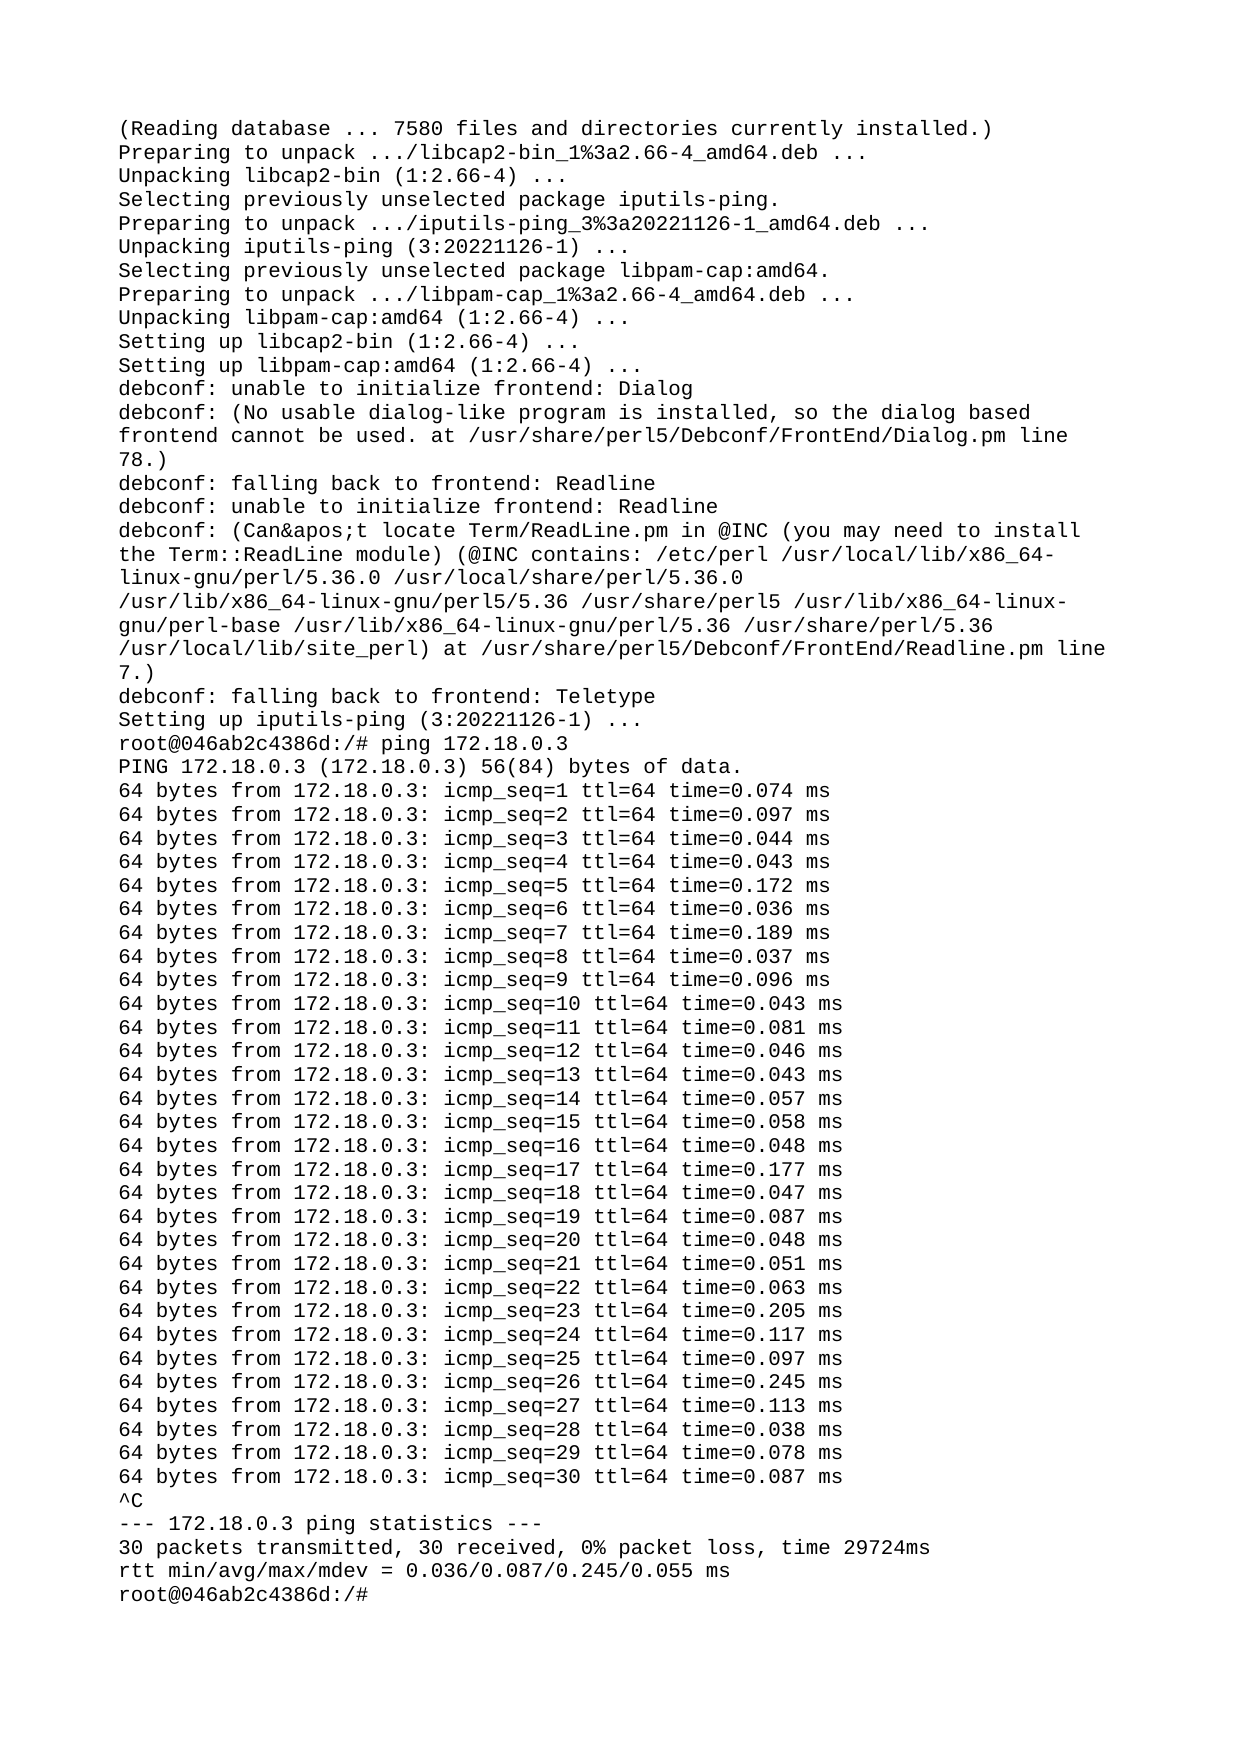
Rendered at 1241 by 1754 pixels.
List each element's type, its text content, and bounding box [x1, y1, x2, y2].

text ^C [118, 1489, 1122, 1513]
text 64 bytes from 172.18.0.3: icmp_seq=4 ttl=64 time=0.043 ms [118, 851, 1122, 875]
text 64 bytes from 172.18.0.3: icmp_seq=20 ttl=64 time=0.048 ms [118, 1229, 1122, 1253]
text debconf: falling back to frontend: Readline [118, 473, 1122, 496]
text 64 bytes from 172.18.0.3: icmp_seq=15 ttl=64 time=0.058 ms [118, 1111, 1122, 1135]
text (Reading database ... 7580 files and directories currently installed.) [118, 118, 1122, 142]
text 64 bytes from 172.18.0.3: icmp_seq=10 ttl=64 time=0.043 ms [118, 993, 1122, 1017]
text Selecting previously unselected package iputils-ping. [118, 189, 1122, 213]
text 64 bytes from 172.18.0.3: icmp_seq=25 ttl=64 time=0.097 ms [118, 1348, 1122, 1371]
text 64 bytes from 172.18.0.3: icmp_seq=16 ttl=64 time=0.048 ms [118, 1135, 1122, 1158]
text 64 bytes from 172.18.0.3: icmp_seq=1 ttl=64 time=0.074 ms [118, 780, 1122, 804]
text 64 bytes from 172.18.0.3: icmp_seq=2 ttl=64 time=0.097 ms [118, 804, 1122, 827]
text 64 bytes from 172.18.0.3: icmp_seq=5 ttl=64 time=0.172 ms [118, 875, 1122, 898]
text debconf: (Can&apos;t locate Term/ReadLine.pm in @INC (you may need to install the Term::ReadLine module) (@INC contains: /etc/perl /usr/local/lib/x86_64-linux-gnu/perl/5.36.0 /usr/local/share/perl/5.36.0 /usr/lib/x86_64-linux-gnu/perl5/5.36 /usr/share/perl5 /usr/lib/x86_64-linux-gnu/perl-base /usr/lib/x86_64-linux-gnu/perl/5.36 /usr/share/perl/5.36 /usr/local/lib/site_perl) at /usr/share/perl5/Debconf/FrontEnd/Readline.pm line 7.) [118, 520, 1122, 686]
text Unpacking iputils-ping (3:20221126-1) ... [118, 236, 1122, 260]
text Selecting previously unselected package libpam-cap:amd64. [118, 260, 1122, 284]
text 64 bytes from 172.18.0.3: icmp_seq=21 ttl=64 time=0.051 ms [118, 1253, 1122, 1277]
text --- 172.18.0.3 ping statistics --- [118, 1513, 1122, 1537]
text 64 bytes from 172.18.0.3: icmp_seq=7 ttl=64 time=0.189 ms [118, 922, 1122, 946]
text 64 bytes from 172.18.0.3: icmp_seq=19 ttl=64 time=0.087 ms [118, 1206, 1122, 1229]
text 64 bytes from 172.18.0.3: icmp_seq=24 ttl=64 time=0.117 ms [118, 1324, 1122, 1348]
text root@046ab2c4386d:/# ping 172.18.0.3 [118, 733, 1122, 757]
text 64 bytes from 172.18.0.3: icmp_seq=18 ttl=64 time=0.047 ms [118, 1182, 1122, 1206]
text debconf: (No usable dialog-like program is installed, so the dialog based frontend cannot be used. at /usr/share/perl5/Debconf/FrontEnd/Dialog.pm line 78.) [118, 402, 1122, 473]
text 64 bytes from 172.18.0.3: icmp_seq=11 ttl=64 time=0.081 ms [118, 1017, 1122, 1040]
text Preparing to unpack .../libcap2-bin_1%3a2.66-4_amd64.deb ... [118, 142, 1122, 165]
text 64 bytes from 172.18.0.3: icmp_seq=14 ttl=64 time=0.057 ms [118, 1088, 1122, 1111]
text 64 bytes from 172.18.0.3: icmp_seq=12 ttl=64 time=0.046 ms [118, 1040, 1122, 1064]
text rtt min/avg/max/mdev = 0.036/0.087/0.245/0.055 ms [118, 1561, 1122, 1584]
text 64 bytes from 172.18.0.3: icmp_seq=3 ttl=64 time=0.044 ms [118, 827, 1122, 851]
text 64 bytes from 172.18.0.3: icmp_seq=22 ttl=64 time=0.063 ms [118, 1277, 1122, 1300]
text 64 bytes from 172.18.0.3: icmp_seq=8 ttl=64 time=0.037 ms [118, 946, 1122, 969]
text Setting up libpam-cap:amd64 (1:2.66-4) ... [118, 354, 1122, 378]
text Preparing to unpack .../libpam-cap_1%3a2.66-4_amd64.deb ... [118, 284, 1122, 307]
text 64 bytes from 172.18.0.3: icmp_seq=17 ttl=64 time=0.177 ms [118, 1158, 1122, 1182]
text 64 bytes from 172.18.0.3: icmp_seq=6 ttl=64 time=0.036 ms [118, 898, 1122, 922]
text 64 bytes from 172.18.0.3: icmp_seq=9 ttl=64 time=0.096 ms [118, 969, 1122, 993]
text Setting up iputils-ping (3:20221126-1) ... [118, 709, 1122, 733]
text 64 bytes from 172.18.0.3: icmp_seq=23 ttl=64 time=0.205 ms [118, 1300, 1122, 1324]
text debconf: unable to initialize frontend: Readline [118, 496, 1122, 520]
text root@046ab2c4386d:/# [118, 1584, 1122, 1608]
text Preparing to unpack .../iputils-ping_3%3a20221126-1_amd64.deb ... [118, 213, 1122, 236]
text Setting up libcap2-bin (1:2.66-4) ... [118, 331, 1122, 354]
text 64 bytes from 172.18.0.3: icmp_seq=13 ttl=64 time=0.043 ms [118, 1064, 1122, 1088]
text 64 bytes from 172.18.0.3: icmp_seq=26 ttl=64 time=0.245 ms [118, 1371, 1122, 1395]
text 64 bytes from 172.18.0.3: icmp_seq=30 ttl=64 time=0.087 ms [118, 1466, 1122, 1489]
text debconf: falling back to frontend: Teletype [118, 686, 1122, 709]
text 64 bytes from 172.18.0.3: icmp_seq=27 ttl=64 time=0.113 ms [118, 1395, 1122, 1419]
text PING 172.18.0.3 (172.18.0.3) 56(84) bytes of data. [118, 757, 1122, 780]
text Unpacking libcap2-bin (1:2.66-4) ... [118, 165, 1122, 189]
text debconf: unable to initialize frontend: Dialog [118, 378, 1122, 402]
text Unpacking libpam-cap:amd64 (1:2.66-4) ... [118, 307, 1122, 331]
text 64 bytes from 172.18.0.3: icmp_seq=28 ttl=64 time=0.038 ms [118, 1419, 1122, 1442]
text 30 packets transmitted, 30 received, 0% packet loss, time 29724ms [118, 1537, 1122, 1561]
text 64 bytes from 172.18.0.3: icmp_seq=29 ttl=64 time=0.078 ms [118, 1442, 1122, 1466]
